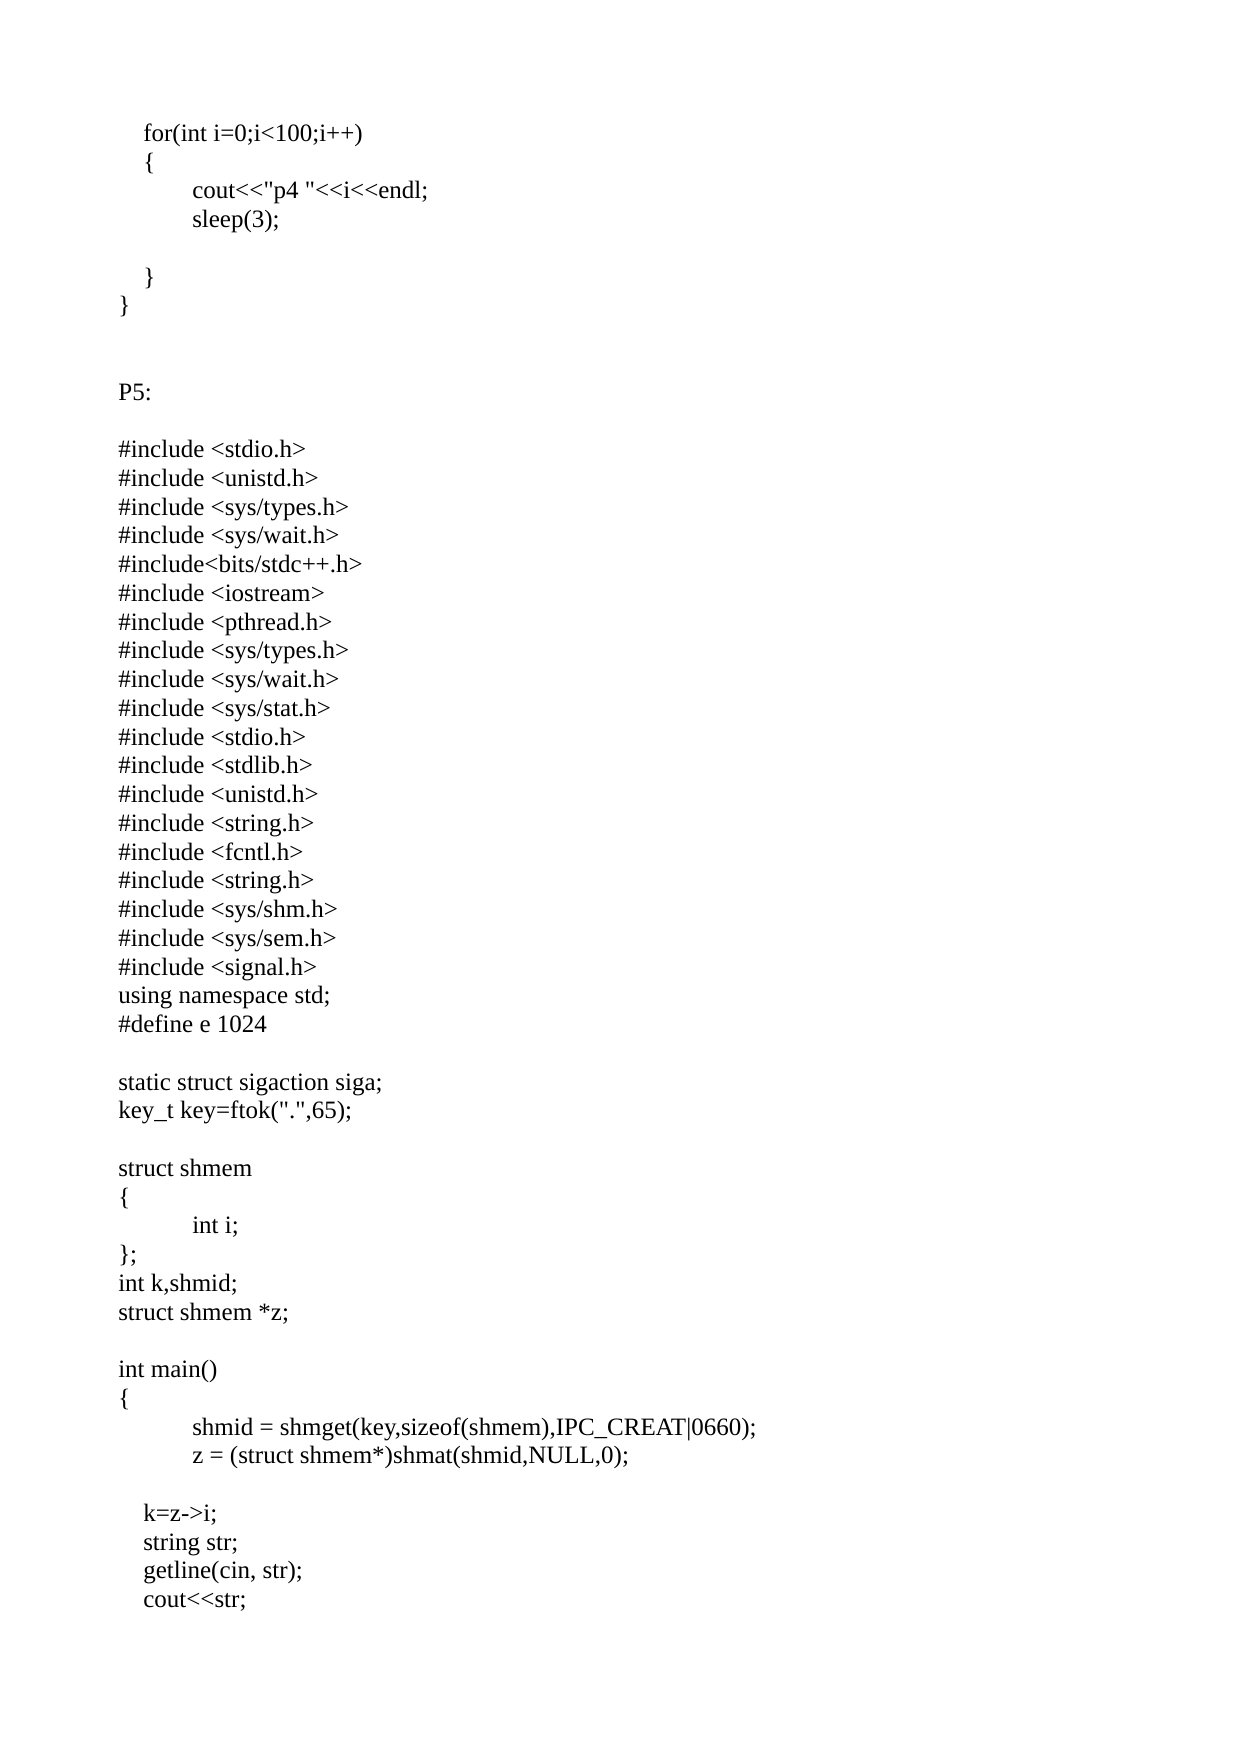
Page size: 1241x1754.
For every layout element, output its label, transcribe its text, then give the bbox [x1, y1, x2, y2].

text #include <sys/types.h> [118, 636, 1122, 664]
text struct shmem [118, 1153, 1122, 1182]
text #include <string.h> [118, 866, 1122, 894]
text key_t key=ftok(".",65); [118, 1096, 1122, 1124]
text #include <sys/wait.h> [118, 521, 1122, 549]
text shmid = shmget(key,sizeof(shmem),IPC_CREAT|0660); [118, 1412, 1122, 1441]
text #include<bits/stdc++.h> [118, 549, 1122, 578]
text { [118, 1383, 1122, 1412]
text { [118, 1182, 1122, 1211]
text #include <pthread.h> [118, 607, 1122, 636]
text #include <iostream> [118, 578, 1122, 607]
text for(int i=0;i<100;i++) [118, 118, 1122, 147]
text int i; [118, 1211, 1122, 1239]
text #include <stdio.h> [118, 434, 1122, 463]
text } [118, 291, 1122, 319]
text z = (struct shmem*)shmat(shmid,NULL,0); [118, 1441, 1122, 1469]
text #include <sys/types.h> [118, 492, 1122, 521]
text int k,shmid; [118, 1268, 1122, 1297]
text cout<<str; [118, 1584, 1122, 1613]
text #include <unistd.h> [118, 779, 1122, 808]
text P5: [118, 377, 1122, 406]
text } [118, 262, 1122, 291]
text #include <string.h> [118, 808, 1122, 837]
text #include <stdio.h> [118, 722, 1122, 751]
text cout<<"p4 "<<i<<endl; [118, 176, 1122, 204]
text struct shmem *z; [118, 1297, 1122, 1326]
text string str; [118, 1527, 1122, 1556]
text #include <stdlib.h> [118, 751, 1122, 779]
text #include <unistd.h> [118, 463, 1122, 492]
text #define e 1024 [118, 1009, 1122, 1038]
text k=z->i; [118, 1498, 1122, 1527]
text #include <sys/wait.h> [118, 664, 1122, 693]
text #include <fcntl.h> [118, 837, 1122, 866]
text #include <sys/stat.h> [118, 693, 1122, 722]
text }; [118, 1239, 1122, 1268]
text #include <sys/shm.h> [118, 894, 1122, 923]
text sleep(3); [118, 204, 1122, 233]
text #include <sys/sem.h> [118, 923, 1122, 952]
text #include <signal.h> [118, 952, 1122, 981]
text { [118, 147, 1122, 176]
text getline(cin, str); [118, 1556, 1122, 1584]
text static struct sigaction siga; [118, 1067, 1122, 1096]
text int main() [118, 1354, 1122, 1383]
text using namespace std; [118, 981, 1122, 1009]
